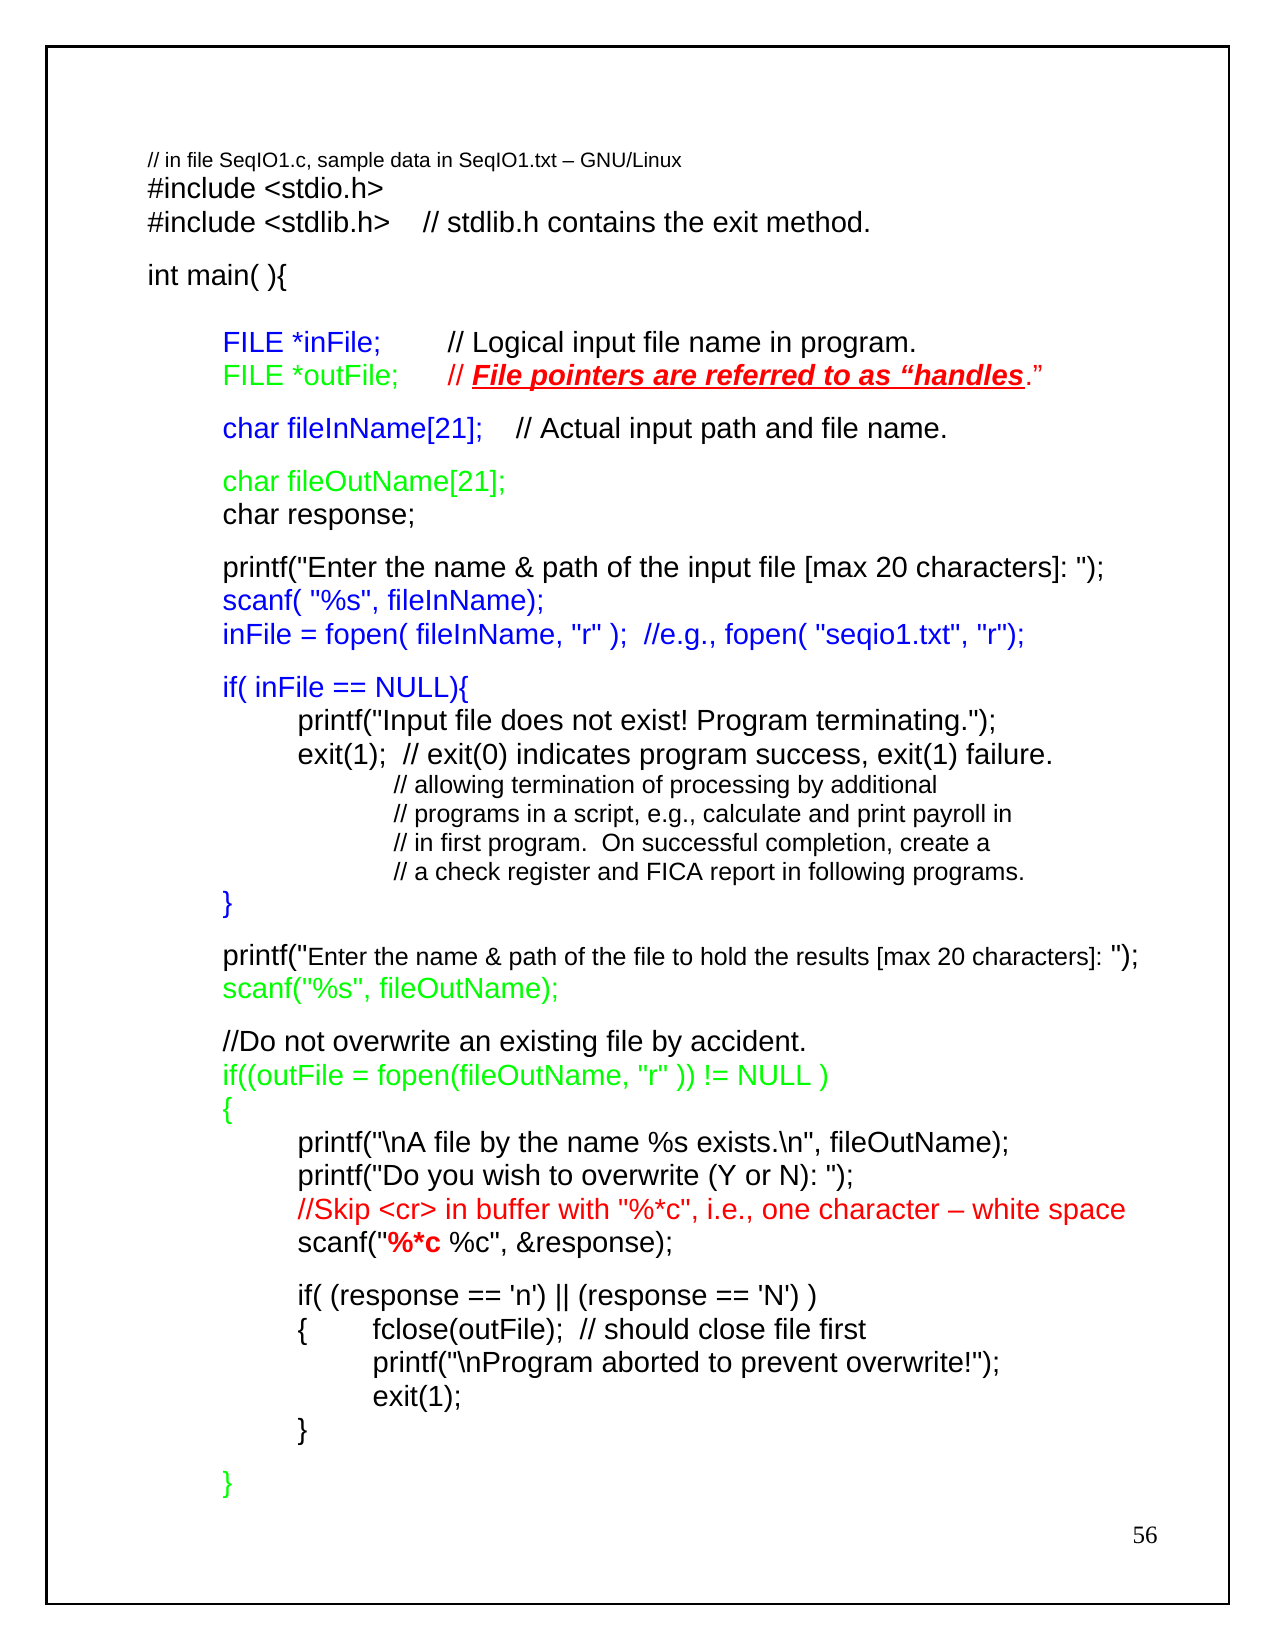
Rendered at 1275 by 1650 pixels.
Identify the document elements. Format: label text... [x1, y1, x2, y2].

text char response; [147, 497, 1158, 531]
text printf("Enter the name & path of the file to hold the results [max 20 characters]: "); [147, 938, 1158, 972]
text #include <stdlib.h> // stdlib.h contains the exit method. [147, 205, 1158, 238]
text printf("\nProgram aborted to prevent overwrite!"); [147, 1345, 1158, 1379]
text scanf("%s", fileOutName); [147, 972, 1158, 1005]
text if( (response == 'n') || (response == 'N') ) [147, 1278, 1158, 1312]
text { fclose(outFile); // should close file first [147, 1312, 1158, 1345]
text FILE *inFile; // Logical input file name in program. [147, 325, 1158, 358]
text } [147, 1412, 1158, 1446]
text scanf("%*c %c", &response); [147, 1226, 1158, 1259]
text printf("\nA file by the name %s exists.\n", fileOutName); [147, 1125, 1158, 1158]
text printf("Enter the name & path of the input file [max 20 characters]: "); [147, 550, 1158, 583]
text //Do not overwrite an existing file by accident. [147, 1024, 1158, 1058]
text char fileInName[21]; // Actual input path and file name. [147, 411, 1158, 444]
text // in file SeqIO1.c, sample data in SeqIO1.txt – GNU/Linux [147, 147, 1158, 171]
text exit(1); [147, 1379, 1158, 1412]
text //Skip <cr> in buffer with "%*c", i.e., one character – white space [147, 1192, 1158, 1226]
text exit(1); // exit(0) indicates program success, exit(1) failure. [147, 737, 1158, 770]
text // in first program. On successful completion, create a [147, 828, 1158, 857]
text int main( ){ [147, 258, 1158, 291]
text FILE *outFile; // File pointers are referred to as “handles.” [147, 358, 1158, 392]
text // a check register and FICA report in following programs. [147, 857, 1158, 885]
text } [147, 1465, 1158, 1499]
text } [147, 885, 1158, 919]
text char fileOutName[21]; [147, 464, 1158, 497]
text // programs in a script, e.g., calculate and print payroll in [147, 799, 1158, 828]
text inFile = fopen( fileInName, "r" ); //e.g., fopen( "seqio1.txt", "r"); [147, 617, 1158, 651]
text scanf( "%s", fileInName); [147, 583, 1158, 617]
text #include <stdio.h> [147, 171, 1158, 205]
text { [147, 1091, 1158, 1125]
text if( inFile == NULL){ [147, 670, 1158, 703]
text if((outFile = fopen(fileOutName, "r" )) != NULL ) [147, 1058, 1158, 1091]
text // allowing termination of processing by additional [147, 770, 1158, 799]
text printf("Do you wish to overwrite (Y or N): "); [147, 1158, 1158, 1192]
text printf("Input file does not exist! Program terminating."); [147, 703, 1158, 737]
